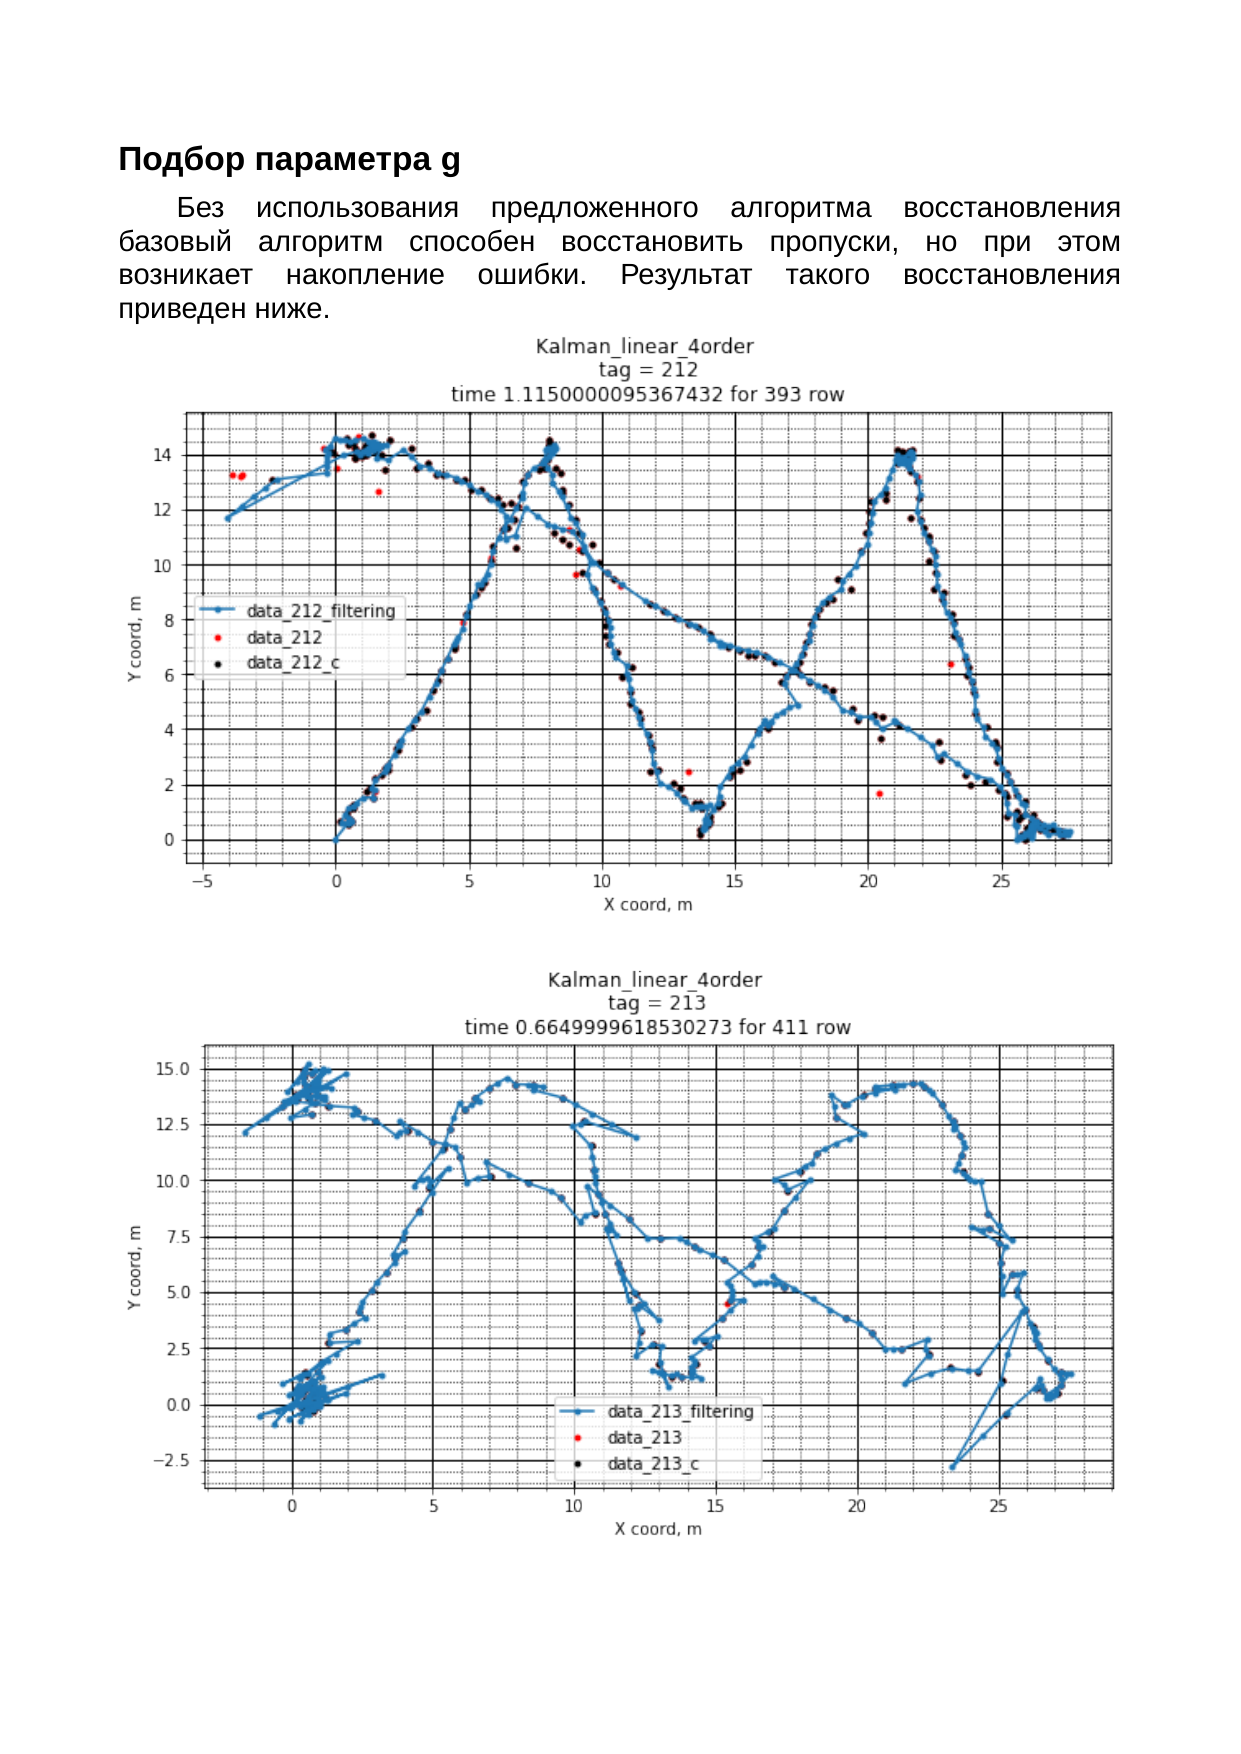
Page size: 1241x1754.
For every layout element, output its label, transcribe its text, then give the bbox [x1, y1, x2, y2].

picture [118, 959, 1123, 1550]
text Без использования предложенного алгоритма восстановления базовый алгоритм способен восстановить пропуски, но при этом возникает накопление ошибки. Результат такого восстановления приведен ниже. [118, 190, 1122, 324]
subtitle Подбор параметра g [118, 139, 1122, 178]
picture [118, 324, 1123, 926]
